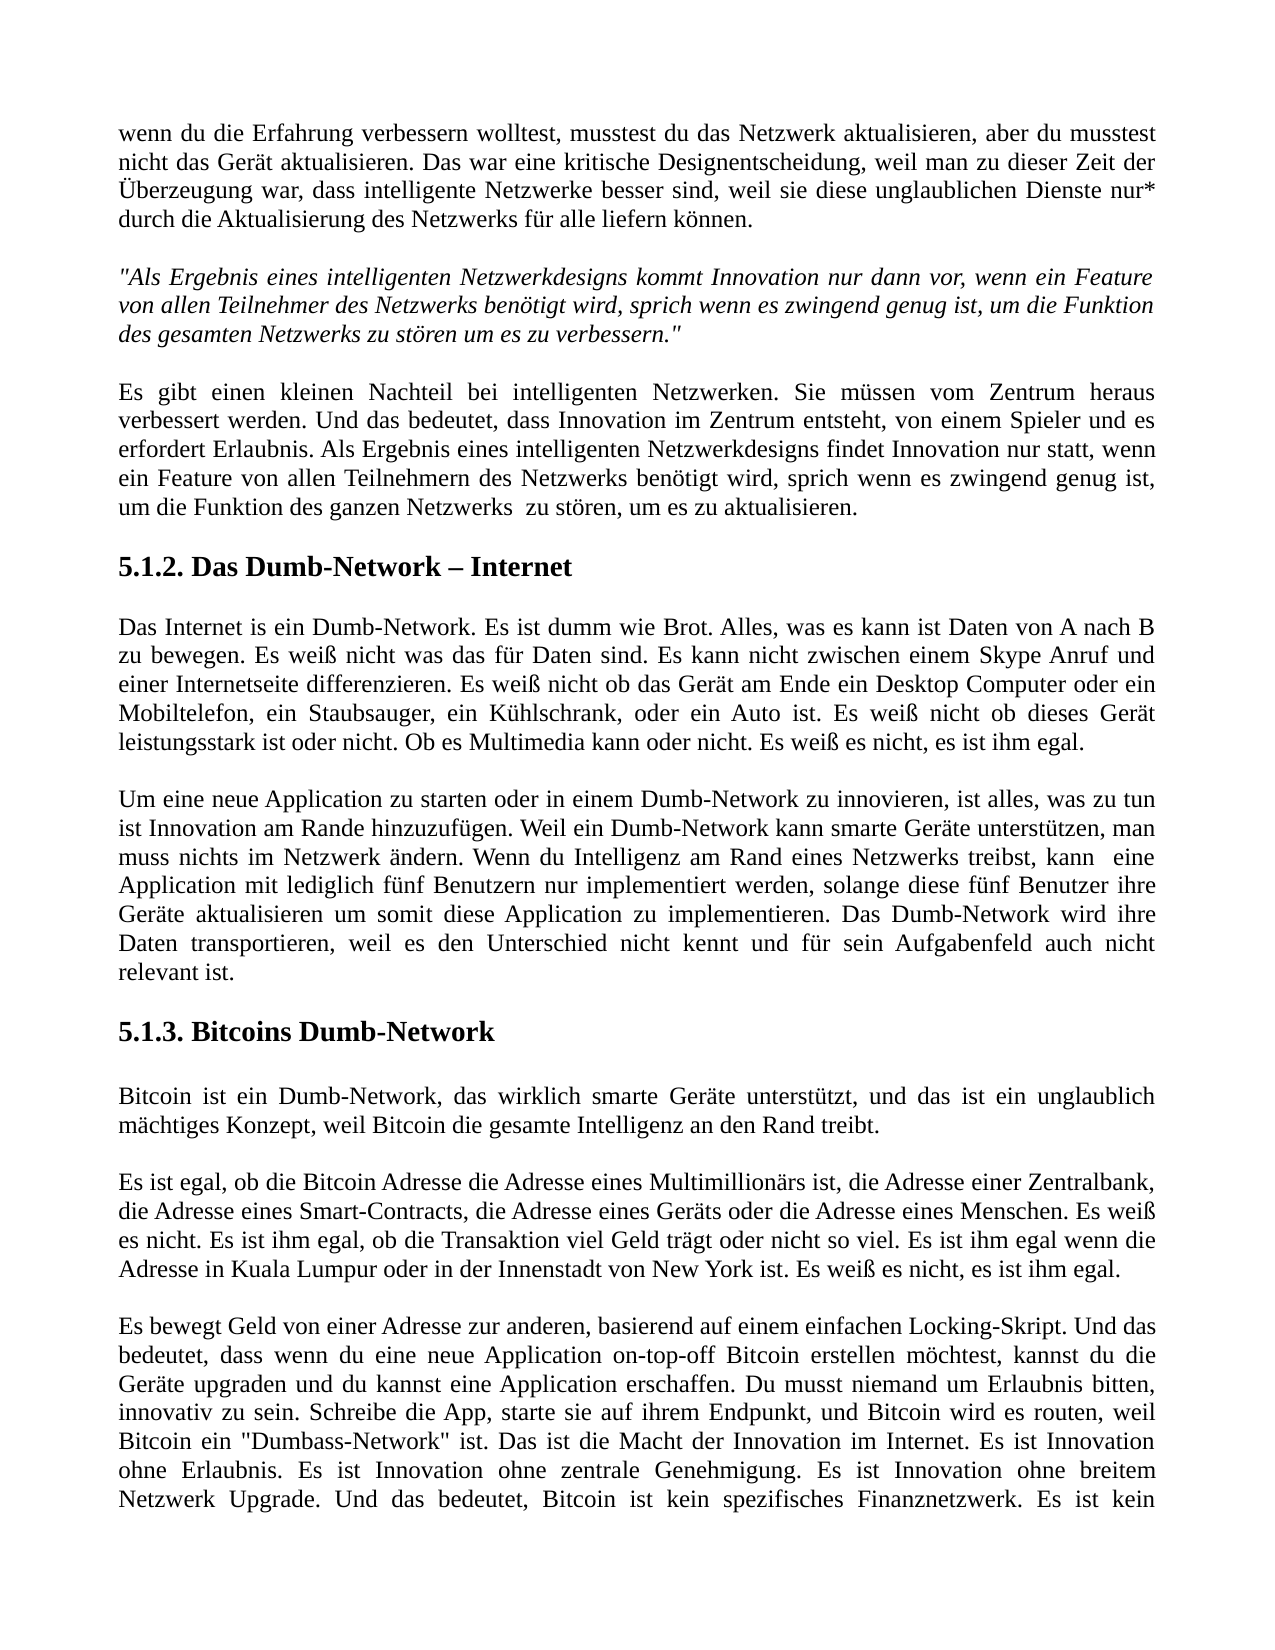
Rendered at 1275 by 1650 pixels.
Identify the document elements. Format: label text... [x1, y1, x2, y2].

text 5.1.3. Bitcoins Dumb-Network [118, 1014, 1157, 1048]
text 5.1.2. Das Dumb-Network – Internet [118, 549, 1157, 583]
text "Als Ergebnis eines intelligenten Netzwerkdesigns kommt Innovation nur dann vor, wenn ein Feature von allen Teilnehmer des Netzwerks benötigt wird, sprich wenn es zwingend genug ist, um die Funktion des gesamten Netzwerks zu stören um es zu verbessern." [118, 262, 1157, 348]
text Es bewegt Geld von einer Adresse zur anderen, basierend auf einem einfachen Locking-Skript. Und das bedeutet, dass wenn du eine neue Application on-top-off Bitcoin erstellen möchtest, kannst du die Geräte upgraden und du kannst eine Application erschaffen. Du musst niemand um Erlaubnis bitten, innovativ zu sein. Schreibe die App, starte sie auf ihrem Endpunkt, und Bitcoin wird es routen, weil Bitcoin ein "Dumbass-Network" ist. Das ist die Macht der Innovation im Internet. Es ist Innovation ohne Erlaubnis. Es ist Innovation ohne zentrale Genehmigung. Es ist Innovation ohne breitem Netzwerk Upgrade. Und das bedeutet, Bitcoin ist kein spezifisches Finanznetzwerk. Es ist kein [118, 1311, 1157, 1512]
text Das Internet is ein Dumb-Network. Es ist dumm wie Brot. Alles, was es kann ist Daten von A nach B zu bewegen. Es weiß nicht was das für Daten sind. Es kann nicht zwischen einem Skype Anruf und einer Internetseite differenzieren. Es weiß nicht ob das Gerät am Ende ein Desktop Computer oder ein Mobiltelefon, ein Staubsauger, ein Kühlschrank, oder ein Auto ist. Es weiß nicht ob dieses Gerät leistungsstark ist oder nicht. Ob es Multimedia kann oder nicht. Es weiß es nicht, es ist ihm egal. [118, 612, 1157, 755]
text Es ist egal, ob die Bitcoin Adresse die Adresse eines Multimillionärs ist, die Adresse einer Zentralbank, die Adresse eines Smart-Contracts, die Adresse eines Geräts oder die Adresse eines Menschen. Es weiß es nicht. Es ist ihm egal, ob die Transaktion viel Geld trägt oder nicht so viel. Es ist ihm egal wenn die Adresse in Kuala Lumpur oder in der Innenstadt von New York ist. Es weiß es nicht, es ist ihm egal. [118, 1167, 1157, 1282]
text Es gibt einen kleinen Nachteil bei intelligenten Netzwerken. Sie müssen vom Zentrum heraus verbessert werden. Und das bedeutet, dass Innovation im Zentrum entsteht, von einem Spieler und es erfordert Erlaubnis. Als Ergebnis eines intelligenten Netzwerkdesigns findet Innovation nur statt, wenn ein Feature von allen Teilnehmern des Netzwerks benötigt wird, sprich wenn es zwingend genug ist, um die Funktion des ganzen Netzwerks zu stören, um es zu aktualisieren. [118, 377, 1157, 521]
text wenn du die Erfahrung verbessern wolltest, musstest du das Netzwerk aktualisieren, aber du musstest nicht das Gerät aktualisieren. Das war eine kritische Designentscheidung, weil man zu dieser Zeit der Überzeugung war, dass intelligente Netzwerke besser sind, weil sie diese unglaublichen Dienste nur* durch die Aktualisierung des Netzwerks für alle liefern können. [118, 118, 1157, 233]
text Bitcoin ist ein Dumb-Network, das wirklich smarte Geräte unterstützt, und das ist ein unglaublich mächtiges Konzept, weil Bitcoin die gesamte Intelligenz an den Rand treibt. [118, 1081, 1157, 1139]
text Um eine neue Application zu starten oder in einem Dumb-Network zu innovieren, ist alles, was zu tun ist Innovation am Rande hinzuzufügen. Weil ein Dumb-Network kann smarte Geräte unterstützen, man muss nichts im Netzwerk ändern. Wenn du Intelligenz am Rand eines Netzwerks treibst, kann eine Application mit lediglich fünf Benutzern nur implementiert werden, solange diese fünf Benutzer ihre Geräte aktualisieren um somit diese Application zu implementieren. Das Dumb-Network wird ihre Daten transportieren, weil es den Unterschied nicht kennt und für sein Aufgabenfeld auch nicht relevant ist. [118, 784, 1157, 985]
